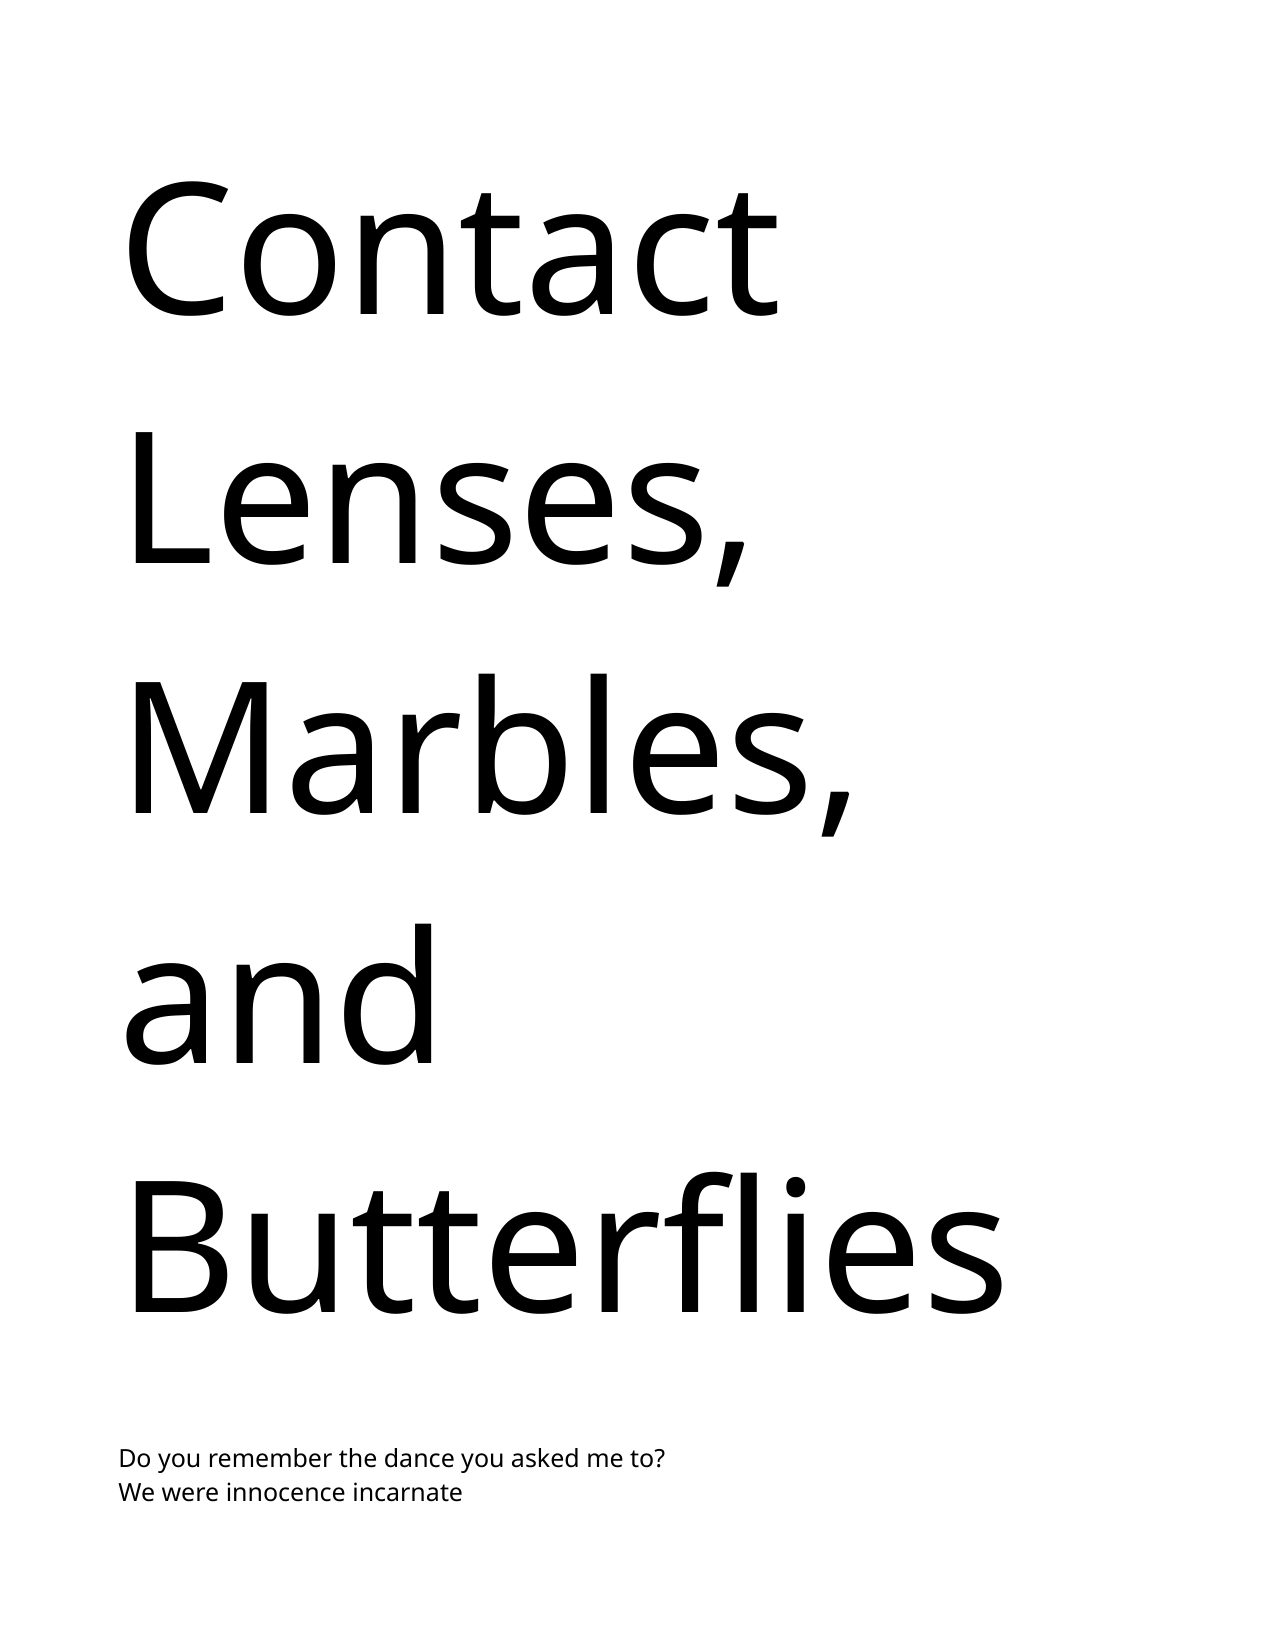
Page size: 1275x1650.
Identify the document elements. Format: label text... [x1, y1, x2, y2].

text Contact Lenses, Marbles, and [118, 118, 1157, 1117]
text We were innocence incarnate [118, 1474, 1157, 1508]
text Do you remember the dance you asked me to? [118, 1440, 1157, 1474]
text Butterflies [118, 1117, 1157, 1367]
